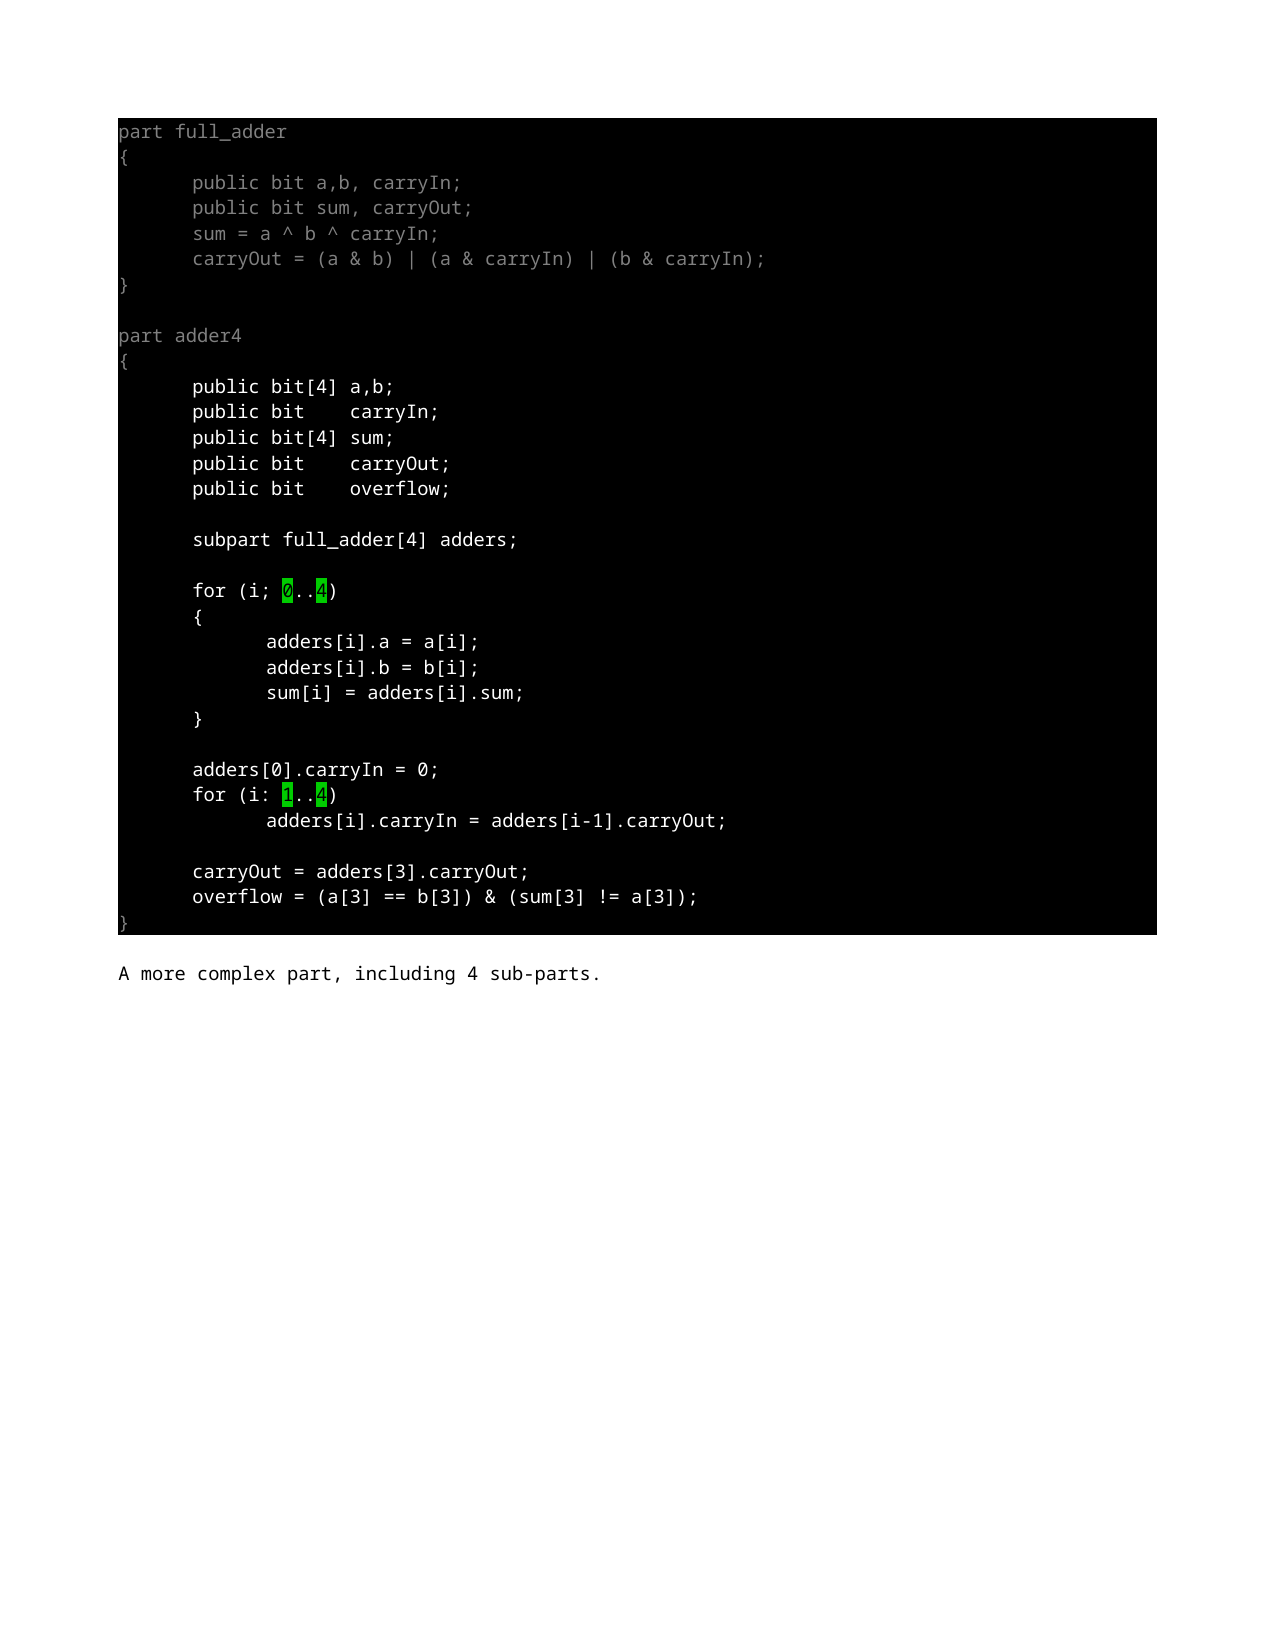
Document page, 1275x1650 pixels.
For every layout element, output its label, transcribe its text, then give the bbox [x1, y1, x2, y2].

text public bit[4] sum; [118, 424, 1157, 450]
text overflow = (a[3] == b[3]) & (sum[3] != a[3]); [118, 884, 1157, 909]
text } [118, 271, 1157, 297]
text public bit[4] a,b; [118, 373, 1157, 399]
text part full_adder [118, 118, 1157, 144]
text sum = a ^ b ^ carryIn; [118, 220, 1157, 246]
text public bit overflow; [118, 475, 1157, 501]
text public bit carryOut; [118, 450, 1157, 475]
text } [118, 705, 1157, 731]
text { [118, 348, 1157, 373]
text public bit carryIn; [118, 399, 1157, 424]
text { [118, 144, 1157, 169]
text for (i: 1..4) [118, 782, 1157, 807]
text subpart full_adder[4] adders; [118, 526, 1157, 552]
text adders[0].carryIn = 0; [118, 756, 1157, 782]
text adders[i].b = b[i]; sum[i] = adders[i].sum; [118, 654, 1157, 705]
text public bit sum, carryOut; [118, 195, 1157, 220]
text { [118, 603, 1157, 628]
text carryOut = adders[3].carryOut; [118, 858, 1157, 884]
text } [118, 909, 1157, 935]
text public bit a,b, carryIn; [118, 169, 1157, 195]
text carryOut = (a & b) | (a & carryIn) | (b & carryIn); [118, 246, 1157, 271]
text part adder4 [118, 322, 1157, 348]
text adders[i].a = a[i]; [118, 628, 1157, 654]
text A more complex part, including 4 sub-parts. [118, 960, 1157, 986]
text for (i; 0..4) [118, 577, 1157, 603]
text adders[i].carryIn = adders[i-1].carryOut; [118, 807, 1157, 833]
